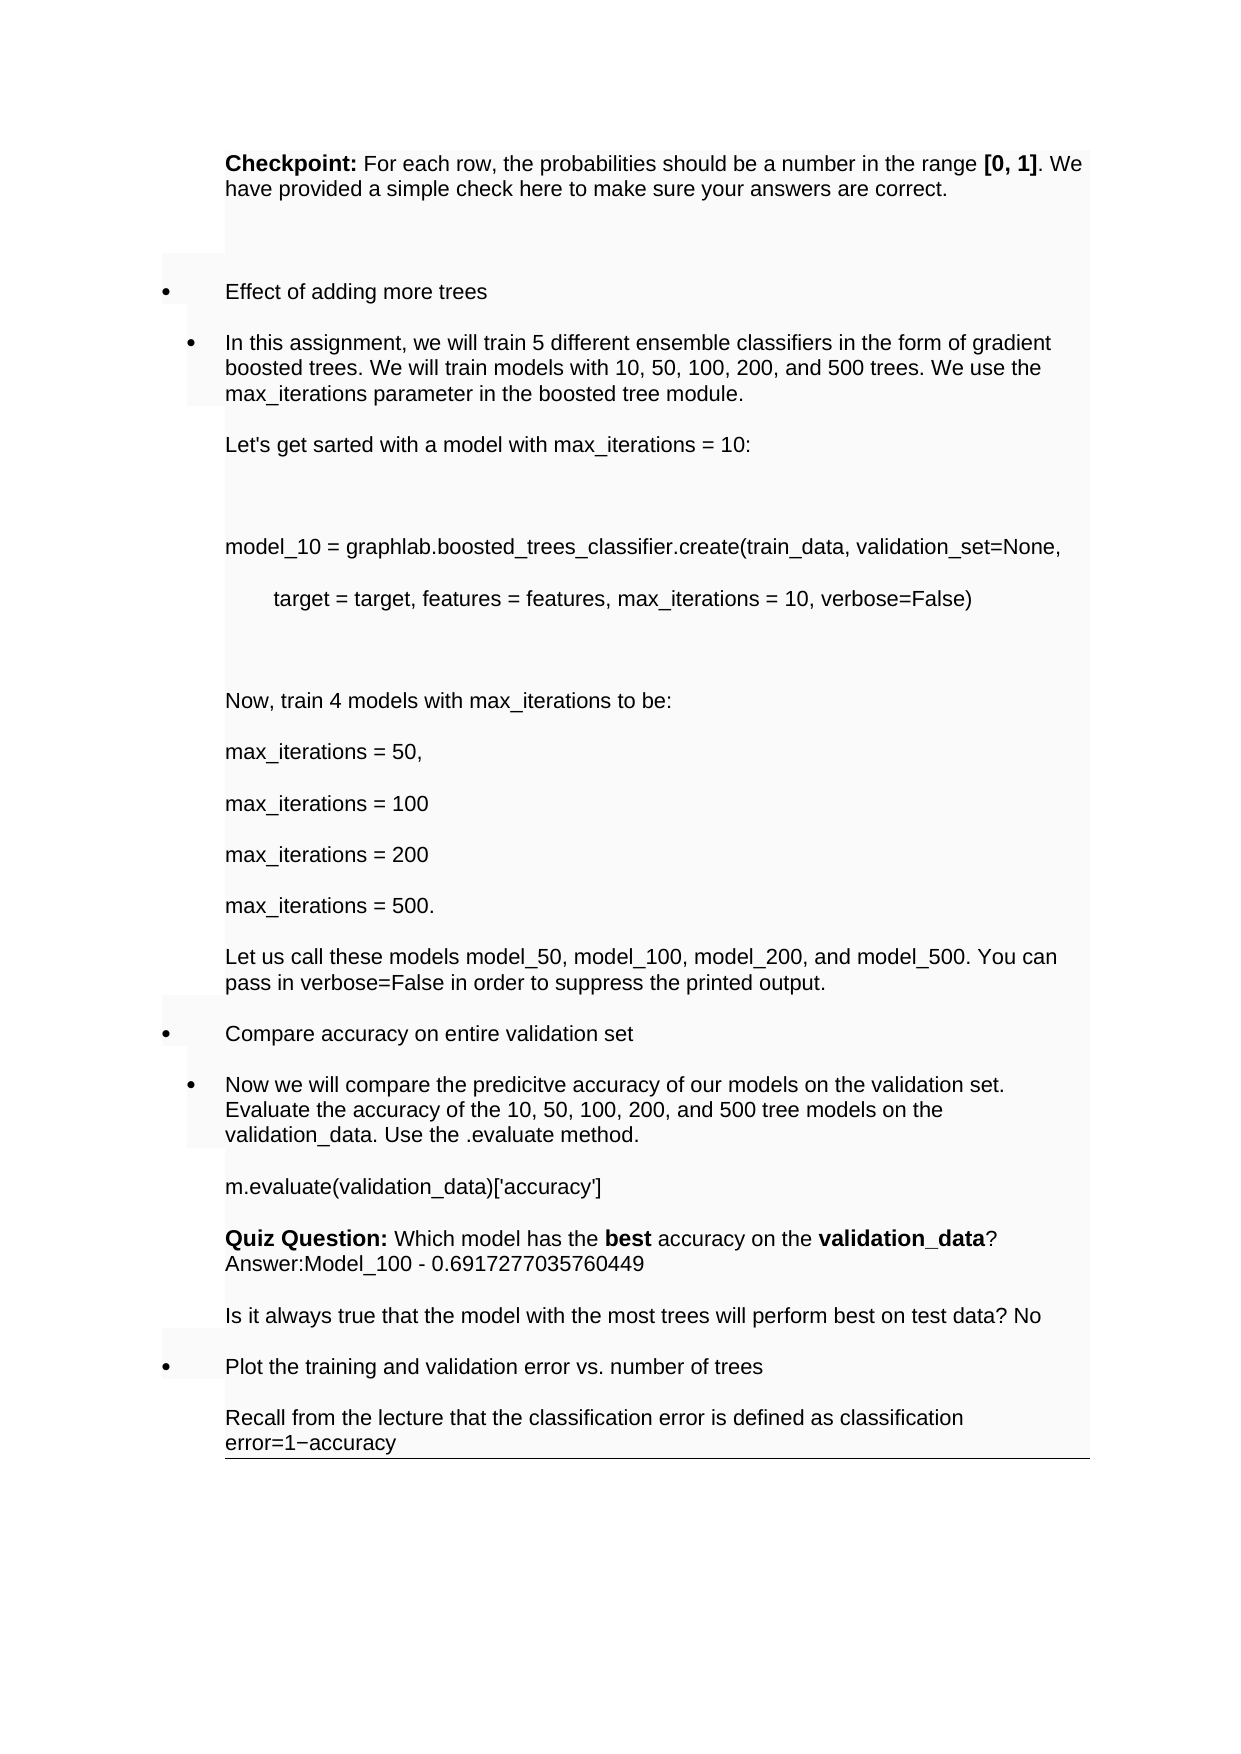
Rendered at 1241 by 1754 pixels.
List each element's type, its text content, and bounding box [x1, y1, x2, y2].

list Now, train 4 models with max_iterations to be: [225, 688, 1090, 713]
text m.evaluate(validation_data)['accuracy'] [225, 1174, 1090, 1199]
list Plot the training and validation error vs. number of trees [162, 1354, 1090, 1379]
list Let us call these models model_50, model_100, model_200, and model_500. You can pass in verbose=False in order to suppress the printed output. [225, 944, 1090, 995]
text Recall from the lecture that the classification error is defined as classification error=1−accuracy [225, 1405, 1090, 1458]
list Now we will compare the predicitve accuracy of our models on the validation set. Evaluate the accuracy of the 10, 50, 100, 200, and 500 tree models on the validation_data. Use the .evaluate method. [187, 1072, 1090, 1148]
list Let's get sarted with a model with max_iterations = 10: [225, 432, 1090, 457]
list max_iterations = 500. [225, 893, 1090, 918]
list max_iterations = 100 [225, 791, 1090, 816]
list model_10 = graphlab.boosted_trees_classifier.create(train_data, validation_set=None, [225, 534, 1090, 559]
list Compare accuracy on entire validation set [162, 1021, 1090, 1046]
list target = target, features = features, max_iterations = 10, verbose=False) [225, 586, 1090, 611]
list max_iterations = 200 [225, 842, 1090, 867]
list Effect of adding more trees [162, 279, 1090, 304]
list max_iterations = 50, [225, 739, 1090, 764]
text Quiz Question: Which model has the best accuracy on the validation_data? Answer:Model_100 - 0.6917277035760449 [225, 1225, 1090, 1276]
list Checkpoint: For each row, the probabilities should be a number in the range [0, 1]. We have provided a simple check here to make sure your answers are correct. [225, 150, 1090, 202]
list In this assignment, we will train 5 different ensemble classifiers in the form of gradient boosted trees. We will train models with 10, 50, 100, 200, and 500 trees. We use the max_iterations parameter in the boosted tree module. [187, 330, 1090, 406]
text Is it always true that the model with the most trees will perform best on test data? No [225, 1302, 1090, 1328]
